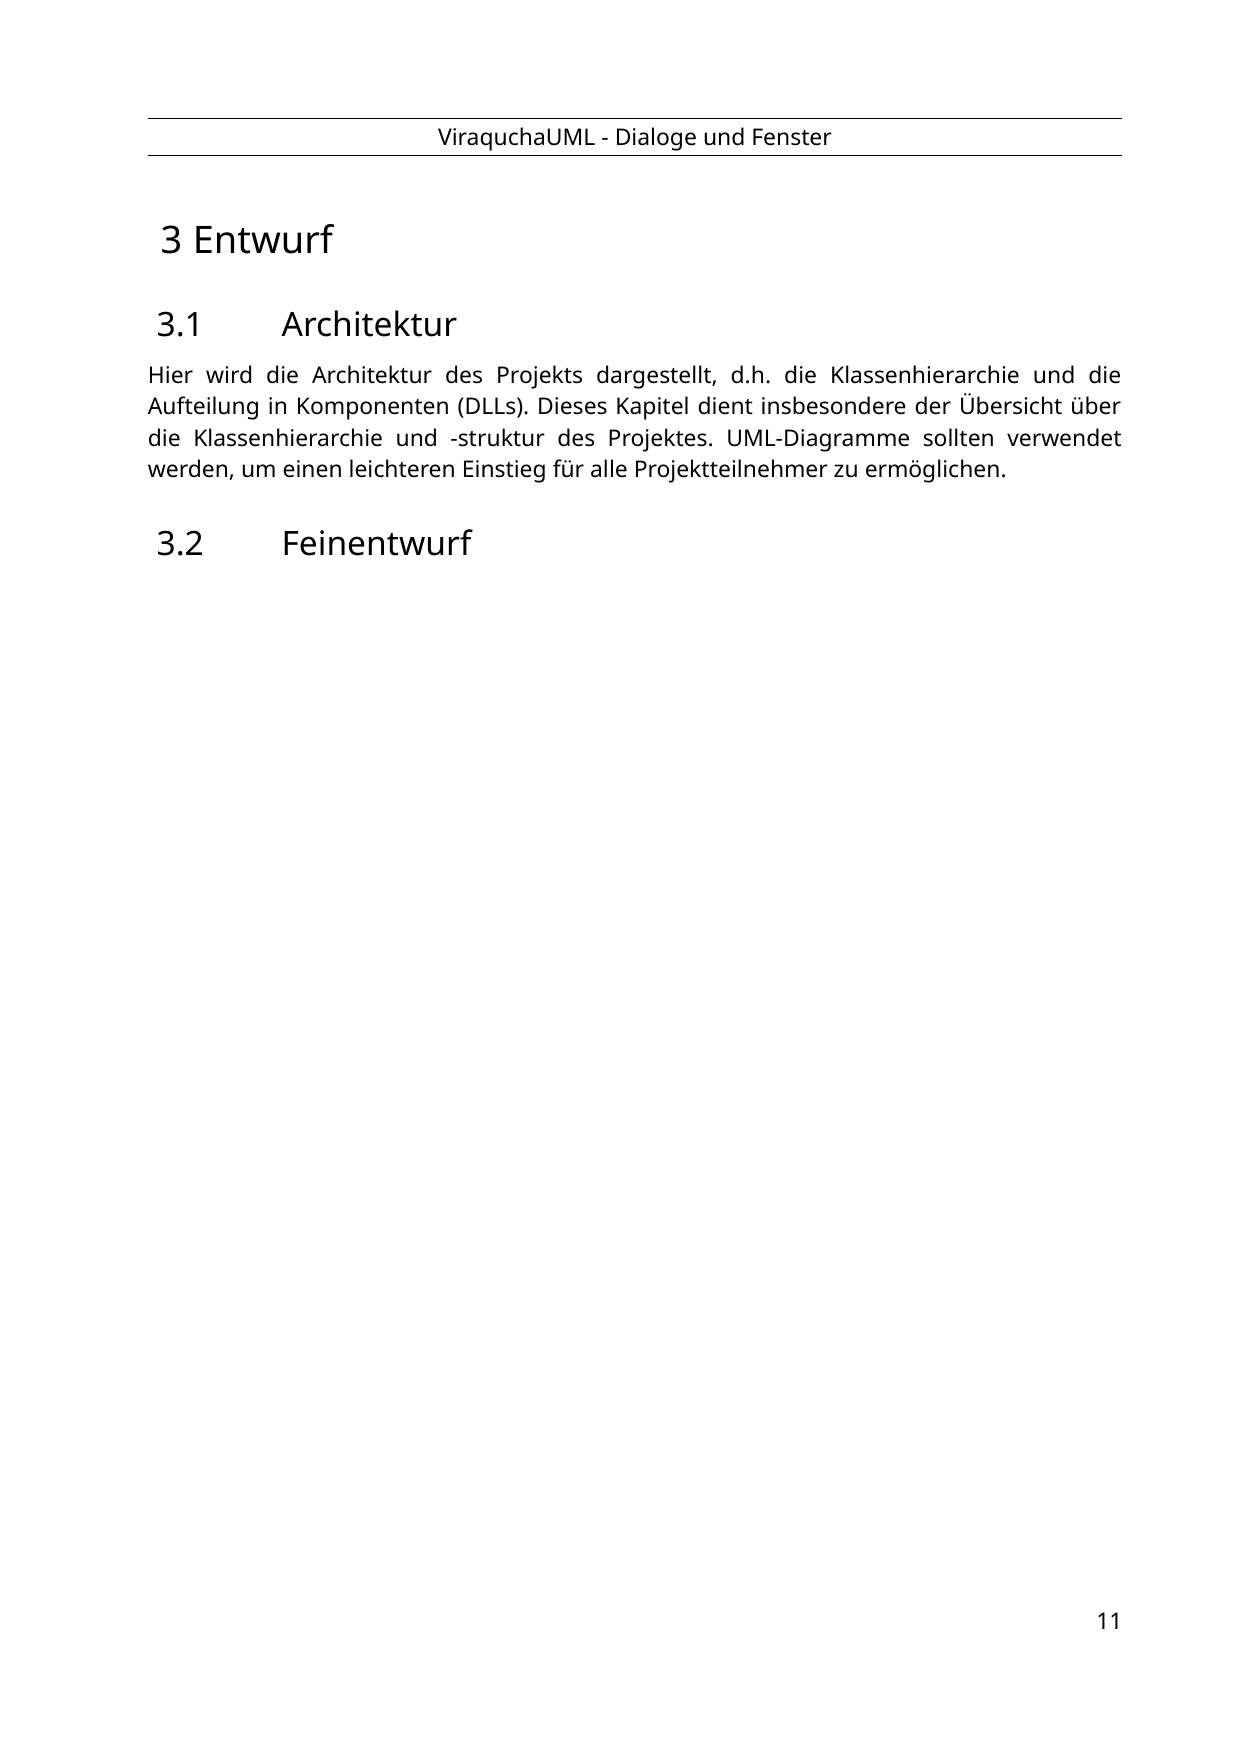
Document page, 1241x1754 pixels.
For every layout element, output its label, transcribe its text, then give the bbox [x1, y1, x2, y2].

subtitle Feinentwurf [148, 519, 1122, 565]
text Hier wird die Architektur des Projekts dargestellt, d.h. die Klassenhierarchie und die Aufteilung in Komponenten (DLLs). Dieses Kapitel dient insbesondere der Übersicht über die Klassenhierarchie und -struktur des Projektes. UML-Diagramme sollten verwendet werden, um einen leichteren Einstieg für alle Projektteilnehmer zu ermöglichen. [148, 359, 1122, 484]
subtitle Architektur [148, 301, 1122, 346]
subtitle Entwurf [148, 210, 1122, 267]
